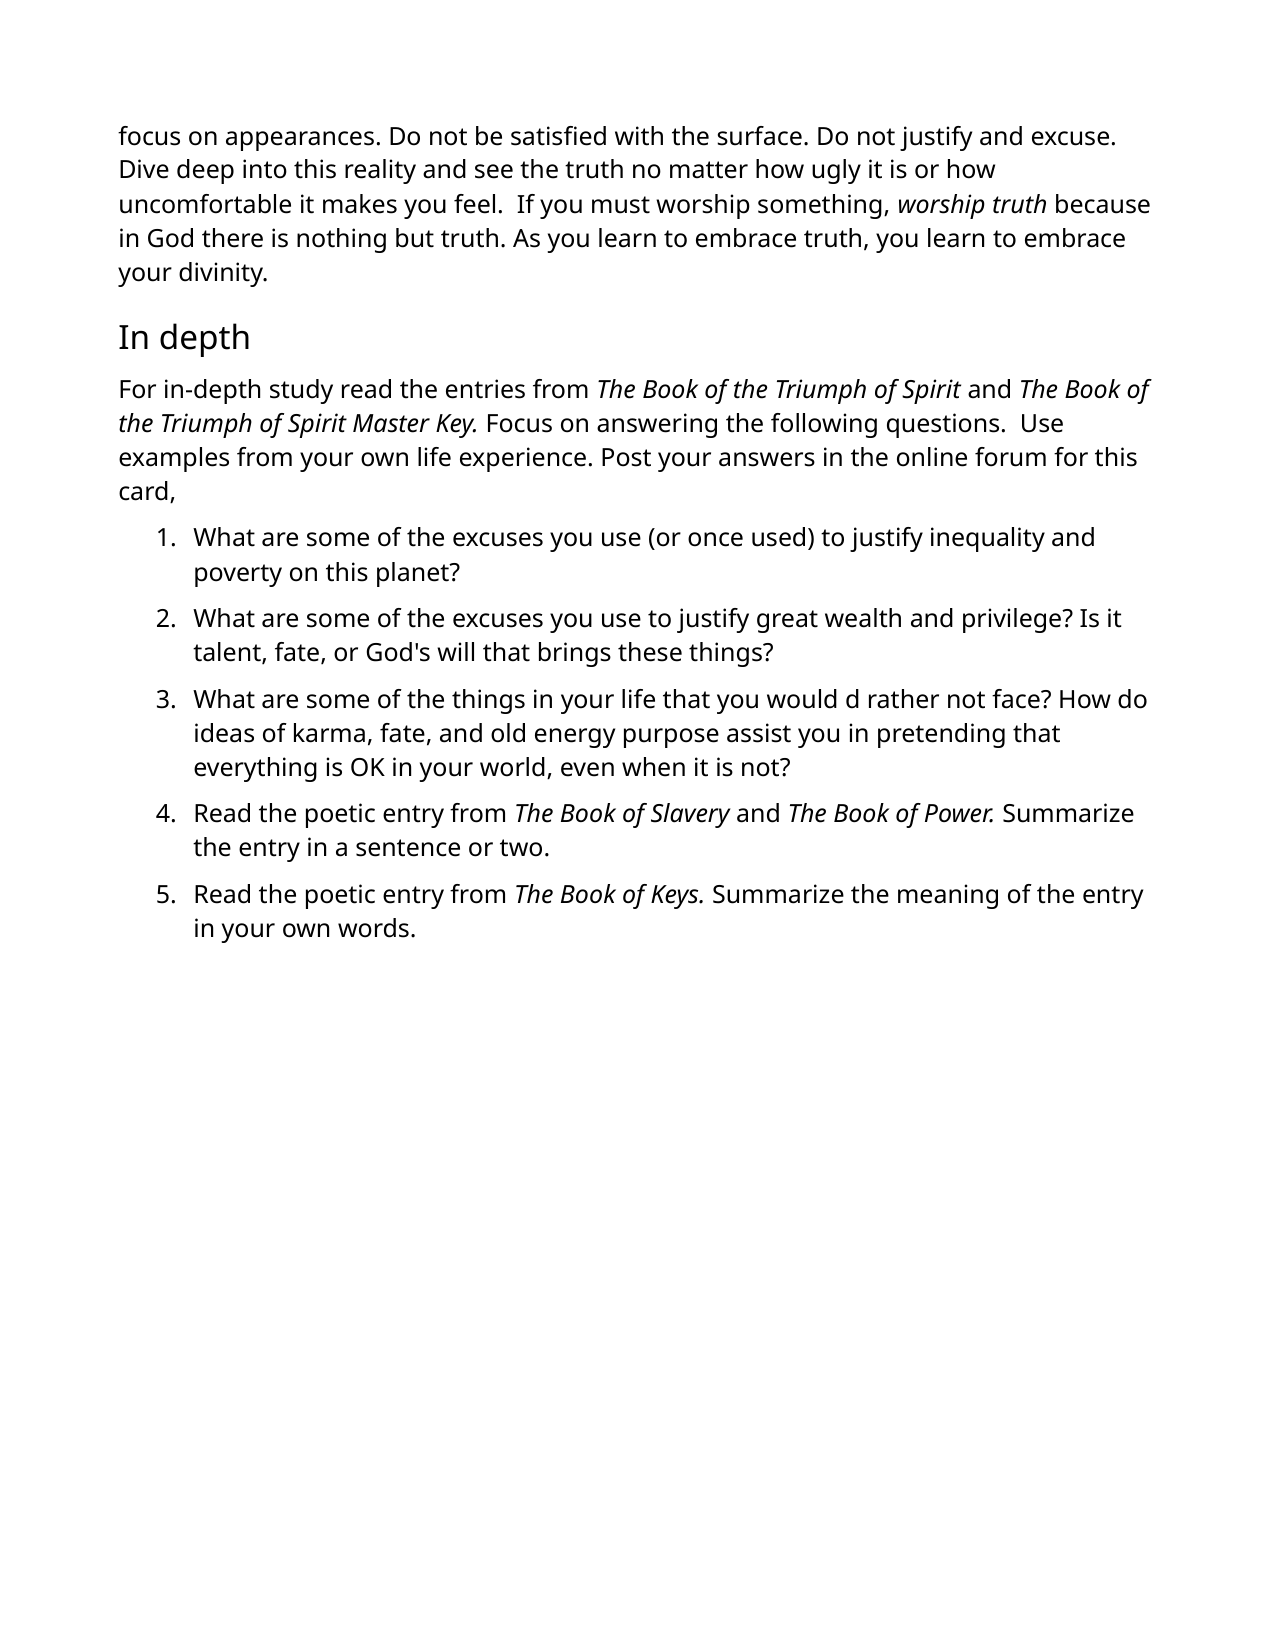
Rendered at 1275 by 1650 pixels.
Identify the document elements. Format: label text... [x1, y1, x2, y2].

list Read the poetic entry from The Book of Slavery and The Book of Power. Summarize the entry in a sentence or two. [156, 796, 1157, 864]
text For in-depth study read the entries from The Book of the Triumph of Spirit and The Book of the Triumph of Spirit Master Key. Focus on answering the following questions. Use examples from your own life experience. Post your answers in the online forum for this card, [118, 371, 1157, 508]
subtitle In depth [118, 313, 1157, 359]
list Read the poetic entry from The Book of Keys. Summarize the meaning of the entry in your own words. [156, 877, 1157, 945]
text focus on appearances. Do not be satisfied with the surface. Do not justify and excuse. Dive deep into this reality and see the truth no matter how ugly it is or how uncomfortable it makes you feel. If you must worship something, worship truth because in God there is nothing but truth. As you learn to embrace truth, you learn to embrace your divinity. [118, 118, 1157, 288]
list What are some of the things in your life that you would d rather not face? How do ideas of karma, fate, and old energy purpose assist you in pretending that everything is OK in your world, even when it is not? [156, 681, 1157, 783]
list What are some of the excuses you use (or once used) to justify inequality and poverty on this planet? [156, 520, 1157, 588]
list What are some of the excuses you use to justify great wealth and privilege? Is it talent, fate, or God's will that brings these things? [156, 601, 1157, 669]
